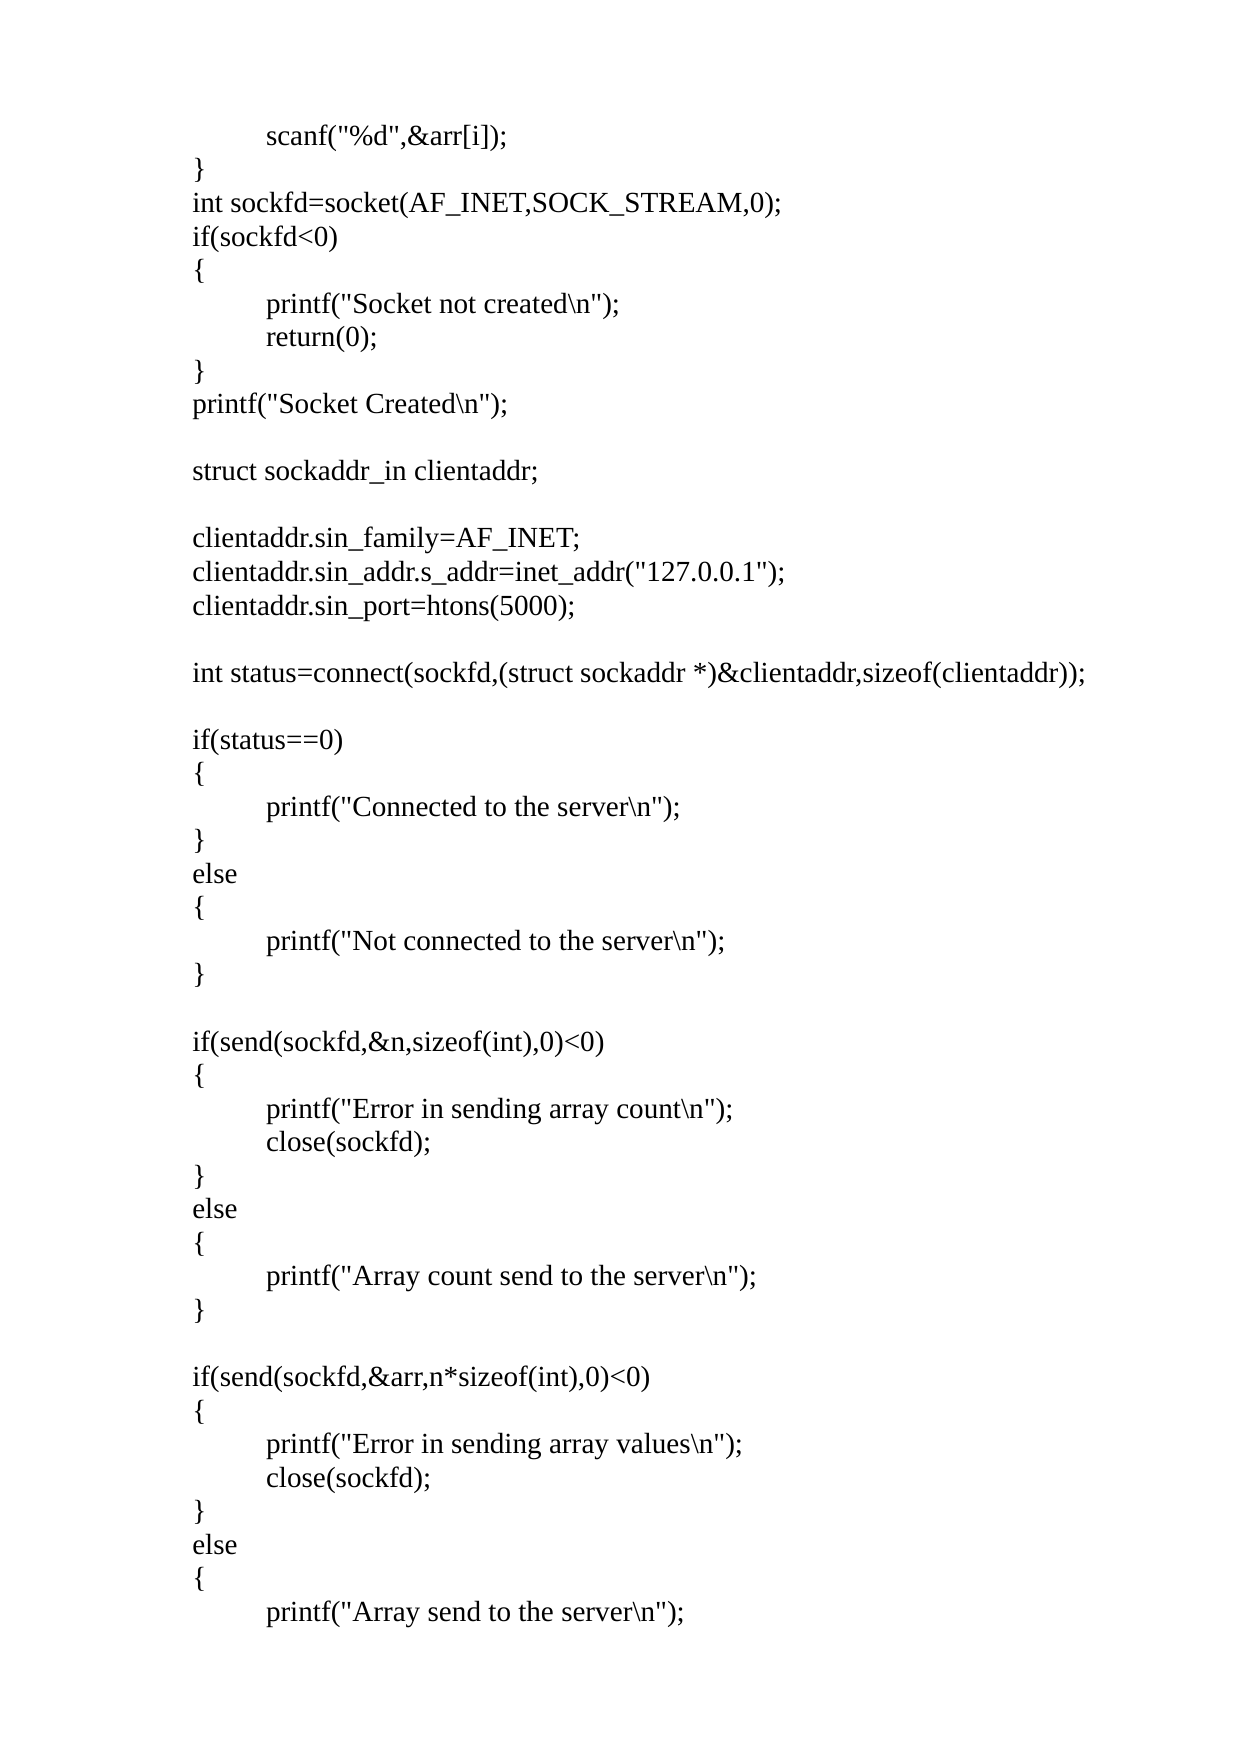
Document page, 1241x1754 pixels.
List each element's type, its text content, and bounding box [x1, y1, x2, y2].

text struct sockaddr_in clientaddr; [118, 453, 1122, 487]
text return(0); [118, 319, 1122, 353]
text printf("Error in sending array values\n"); [118, 1426, 1122, 1460]
text printf("Socket not created\n"); [118, 286, 1122, 319]
text } [118, 1292, 1122, 1326]
text printf("Connected to the server\n"); [118, 789, 1122, 822]
text if(send(sockfd,&arr,n*sizeof(int),0)<0) [118, 1359, 1122, 1393]
text } [118, 152, 1122, 185]
text int status=connect(sockfd,(struct sockaddr *)&clientaddr,sizeof(clientaddr)); [118, 655, 1122, 688]
text clientaddr.sin_addr.s_addr=inet_addr("127.0.0.1"); [118, 554, 1122, 588]
text printf("Array count send to the server\n"); [118, 1258, 1122, 1292]
text } [118, 957, 1122, 990]
text close(sockfd); [118, 1460, 1122, 1493]
text { [118, 755, 1122, 789]
text close(sockfd); [118, 1124, 1122, 1158]
text scanf("%d",&arr[i]); [118, 118, 1122, 152]
text if(status==0) [118, 722, 1122, 755]
text printf("Error in sending array count\n"); [118, 1091, 1122, 1124]
text else [118, 1527, 1122, 1560]
text { [118, 252, 1122, 286]
text printf("Not connected to the server\n"); [118, 923, 1122, 957]
text int sockfd=socket(AF_INET,SOCK_STREAM,0); [118, 185, 1122, 219]
text printf("Socket Created\n"); [118, 386, 1122, 420]
text } [118, 1493, 1122, 1527]
text clientaddr.sin_port=htons(5000); [118, 588, 1122, 621]
text } [118, 353, 1122, 386]
text { [118, 1393, 1122, 1426]
text if(send(sockfd,&n,sizeof(int),0)<0) [118, 1024, 1122, 1057]
text printf("Array send to the server\n"); [118, 1594, 1122, 1627]
text { [118, 1057, 1122, 1091]
text else [118, 1191, 1122, 1225]
text } [118, 1158, 1122, 1191]
text else [118, 856, 1122, 889]
text { [118, 1560, 1122, 1594]
text if(sockfd<0) [118, 219, 1122, 252]
text { [118, 1225, 1122, 1258]
text { [118, 889, 1122, 923]
text clientaddr.sin_family=AF_INET; [118, 521, 1122, 554]
text } [118, 822, 1122, 856]
